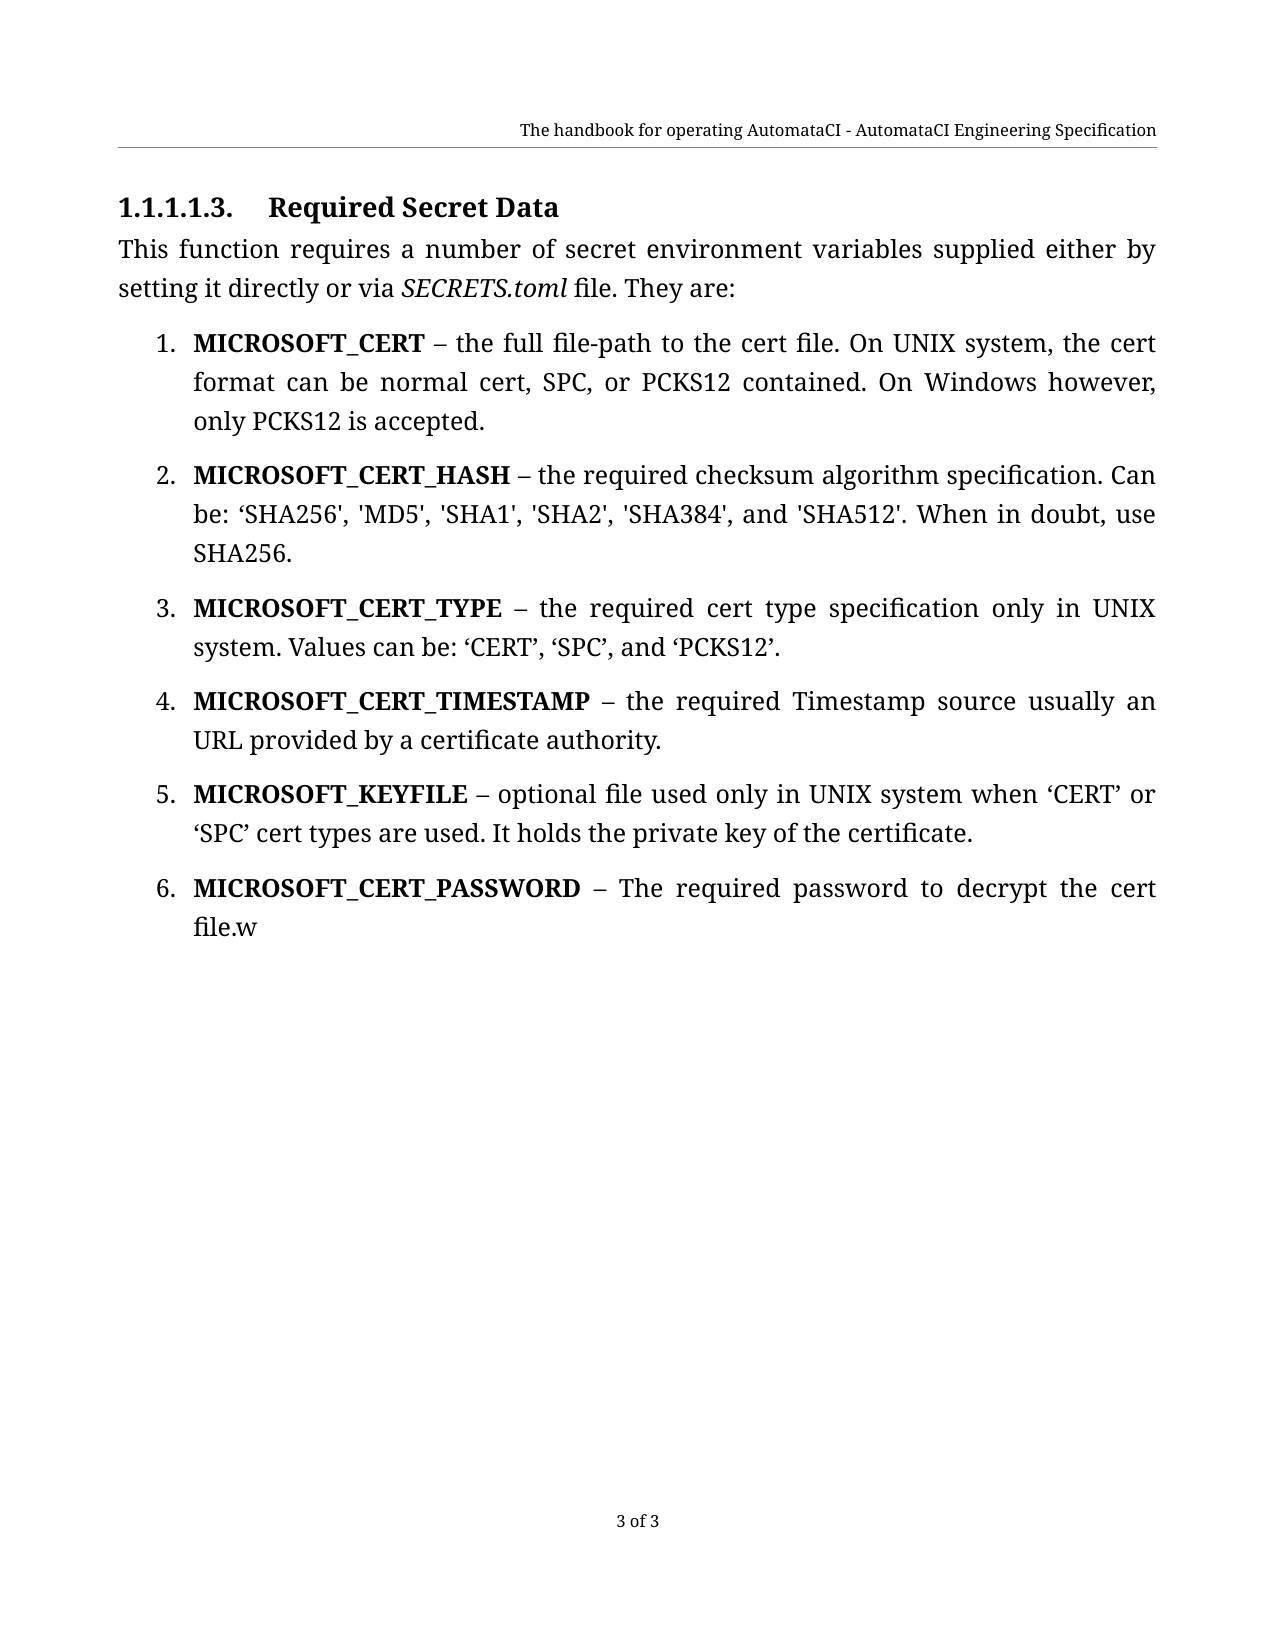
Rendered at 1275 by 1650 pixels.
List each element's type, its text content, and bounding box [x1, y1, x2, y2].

list MICROSOFT_CERT_PASSWORD – The required password to decrypt the cert file.w [156, 870, 1157, 943]
text This function requires a number of secret environment variables supplied either by setting it directly or via SECRETS.toml file. They are: [118, 232, 1157, 305]
list MICROSOFT_KEYFILE – optional file used only in UNIX system when ‘CERT’ or ‘SPC’ cert types are used. It holds the private key of the certificate. [156, 777, 1157, 850]
list MICROSOFT_CERT_HASH – the required checksum algorithm specification. Can be: ‘SHA256', 'MD5', 'SHA1', 'SHA2', 'SHA384', and 'SHA512'. When in doubt, use SHA256. [156, 458, 1157, 570]
subtitle Required Secret Data [118, 189, 1157, 226]
list MICROSOFT_CERT_TYPE – the required cert type specification only in UNIX system. Values can be: ‘CERT’, ‘SPC’, and ‘PCKS12’. [156, 590, 1157, 663]
list MICROSOFT_CERT_TIMESTAMP – the required Timestamp source usually an URL provided by a certificate authority. [156, 684, 1157, 757]
list MICROSOFT_CERT – the full file-path to the cert file. On UNIX system, the cert format can be normal cert, SPC, or PCKS12 contained. On Windows however, only PCKS12 is accepted. [156, 325, 1157, 438]
